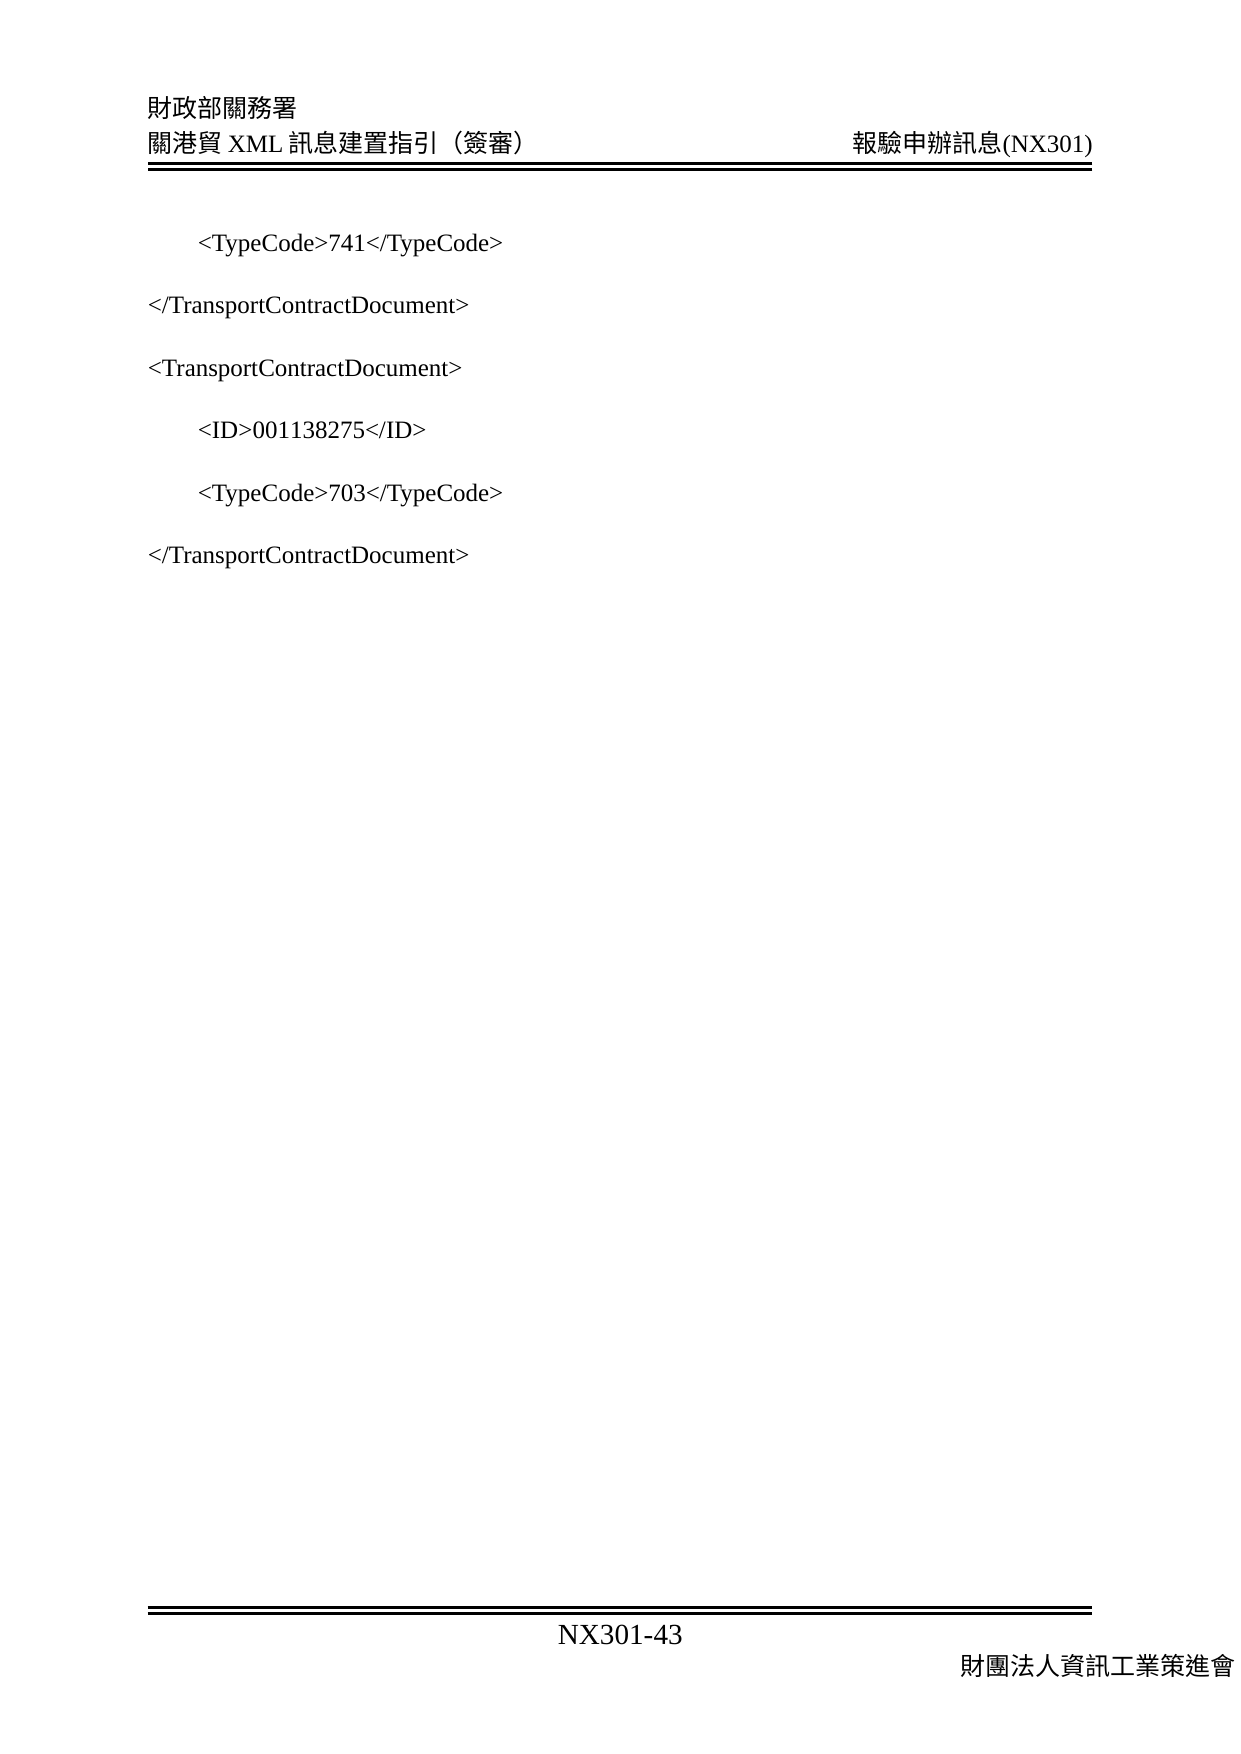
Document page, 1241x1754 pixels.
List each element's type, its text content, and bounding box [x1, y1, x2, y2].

text </TransportContractDocument> [148, 513, 1092, 576]
text </TransportContractDocument> [148, 263, 1092, 326]
text <TransportContractDocument> [148, 326, 1092, 388]
text <TypeCode>703</TypeCode> [148, 451, 1092, 513]
text <TypeCode>741</TypeCode> [148, 201, 1092, 263]
text <ID>001138275</ID> [148, 388, 1092, 451]
